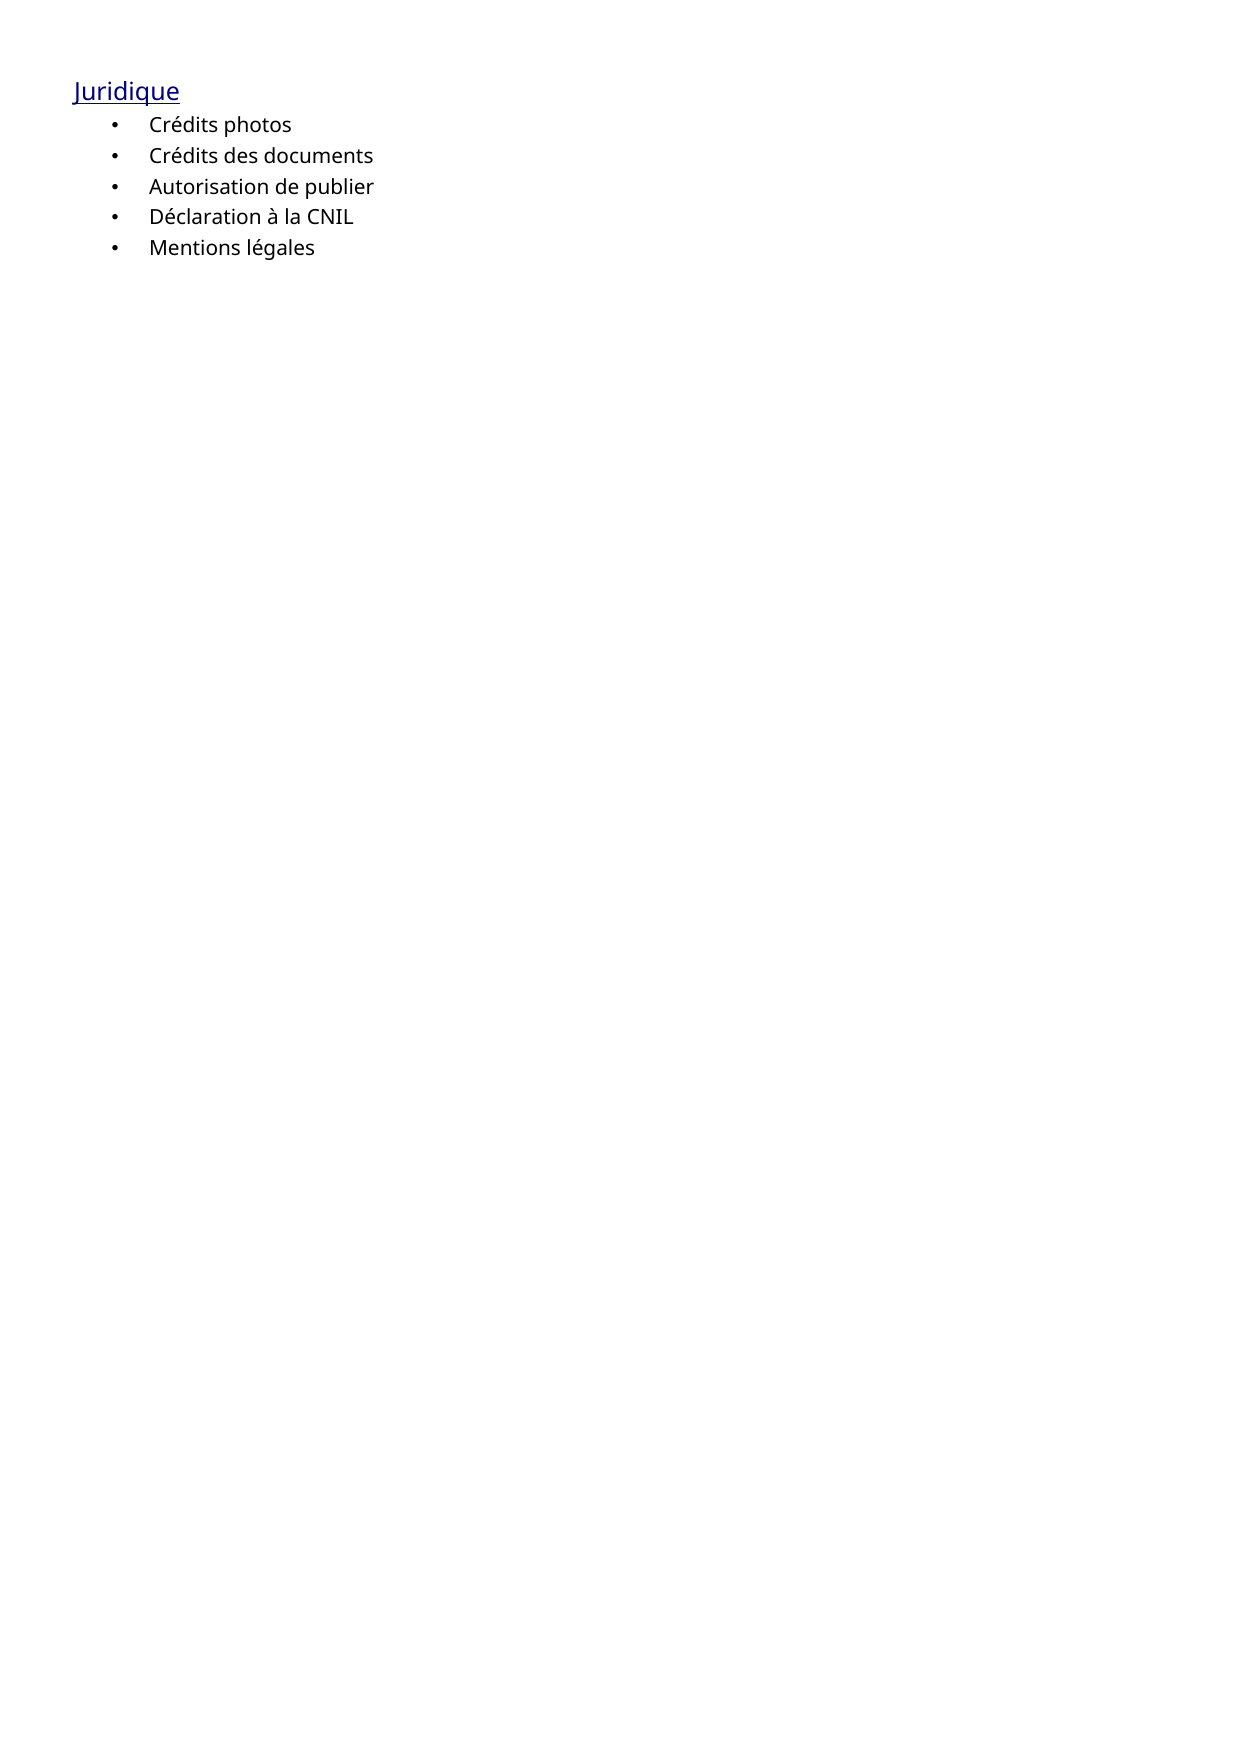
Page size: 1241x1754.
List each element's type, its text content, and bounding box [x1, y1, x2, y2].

list Mentions légales [111, 233, 1152, 262]
list Autorisation de publier [111, 172, 1152, 200]
list Crédits des documents [111, 141, 1152, 170]
list Juridique [74, 74, 1152, 108]
list Crédits photos [111, 111, 1152, 139]
list Déclaration à la CNIL [111, 202, 1152, 231]
